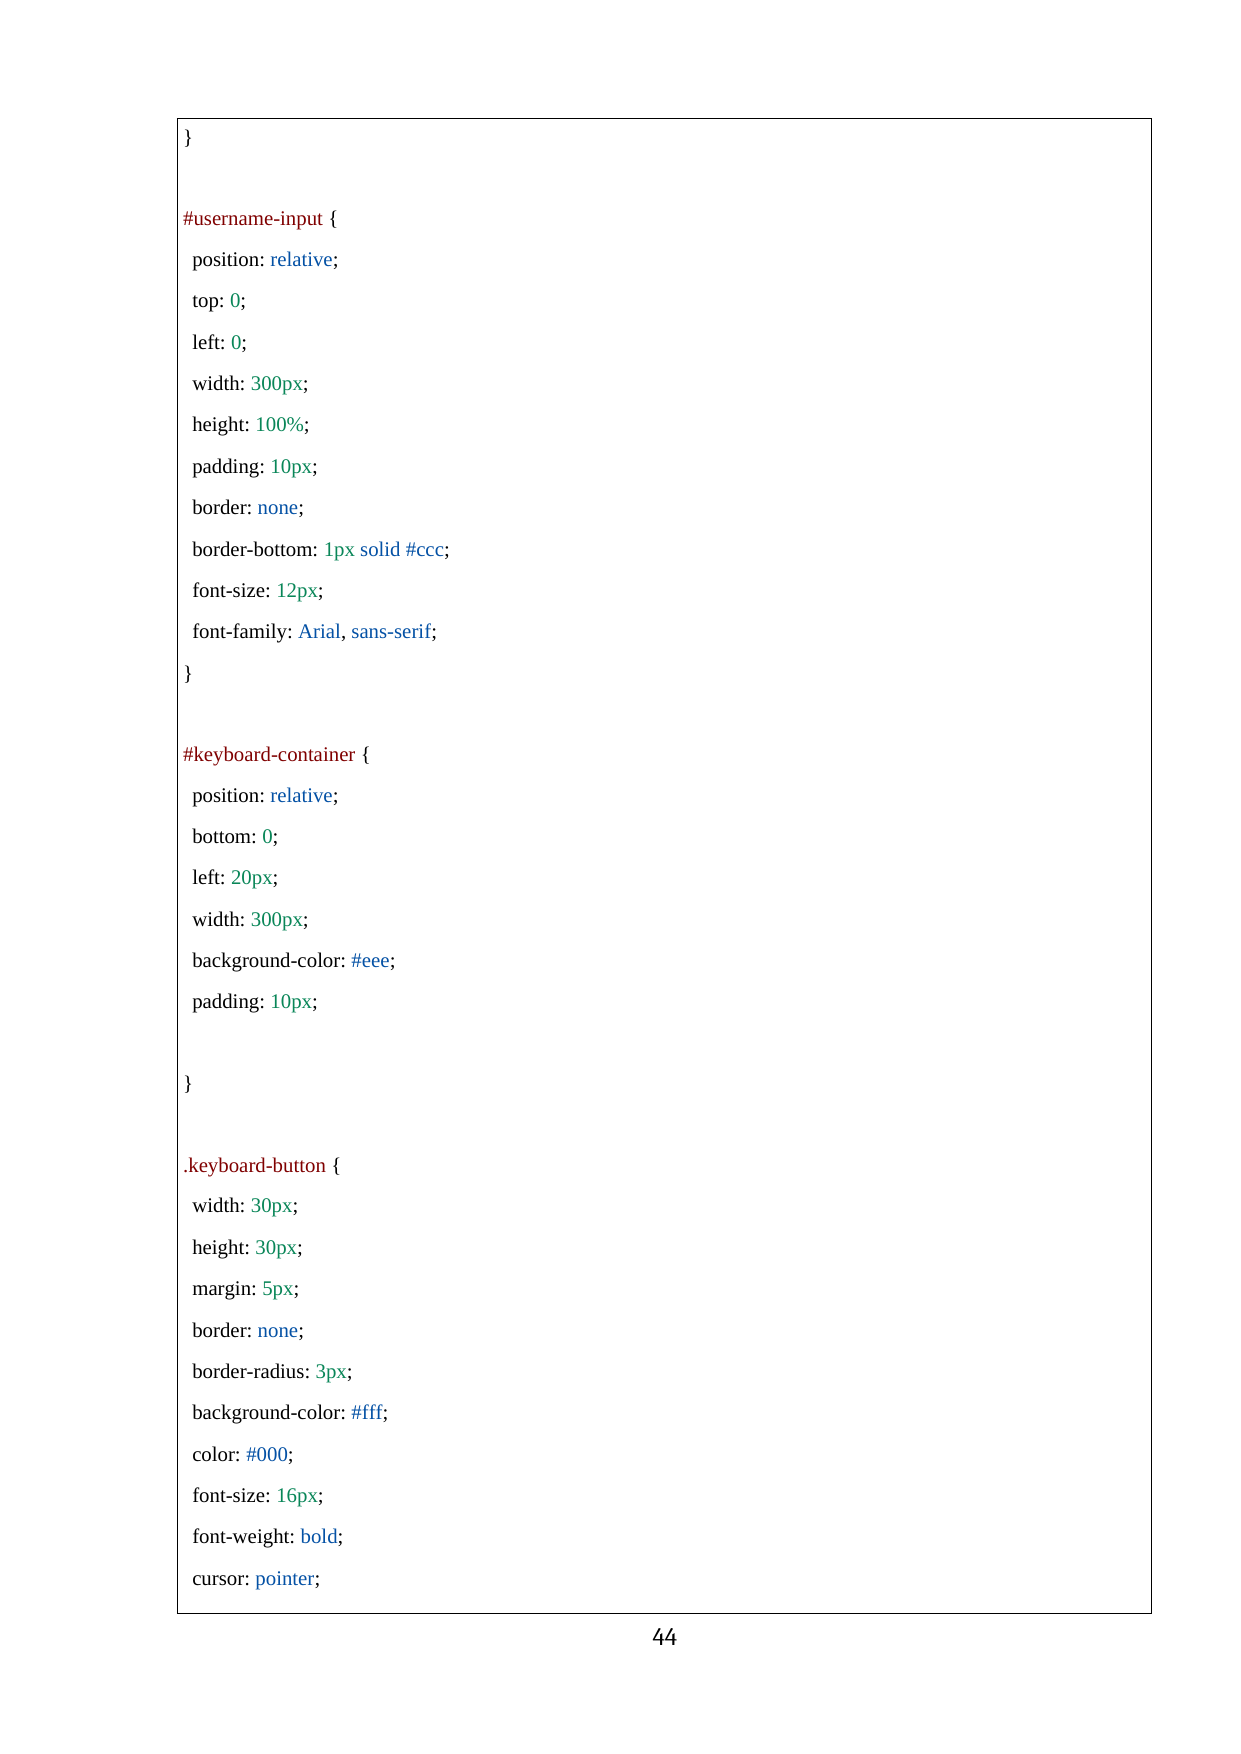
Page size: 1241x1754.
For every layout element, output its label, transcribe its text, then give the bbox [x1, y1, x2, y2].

table_header } #username-input { position: relative; top: 0; left: 0; width: 300px; height: 100%; padding: 10px; border: none; border-bottom: 1px solid #ccc; font-size: 12px; font-family: Arial, sans-serif; } #keyboard-container { position: relative; bottom: 0; left: 20px; width: 300px; background-color: #eee; padding: 10px; } .keyboard-button { width: 30px; height: 30px; margin: 5px; border: none; border-radius: 3px; background-color: #fff; color: #000; font-size: 16px; font-weight: bold; cursor: pointer; [178, 119, 1151, 1613]
